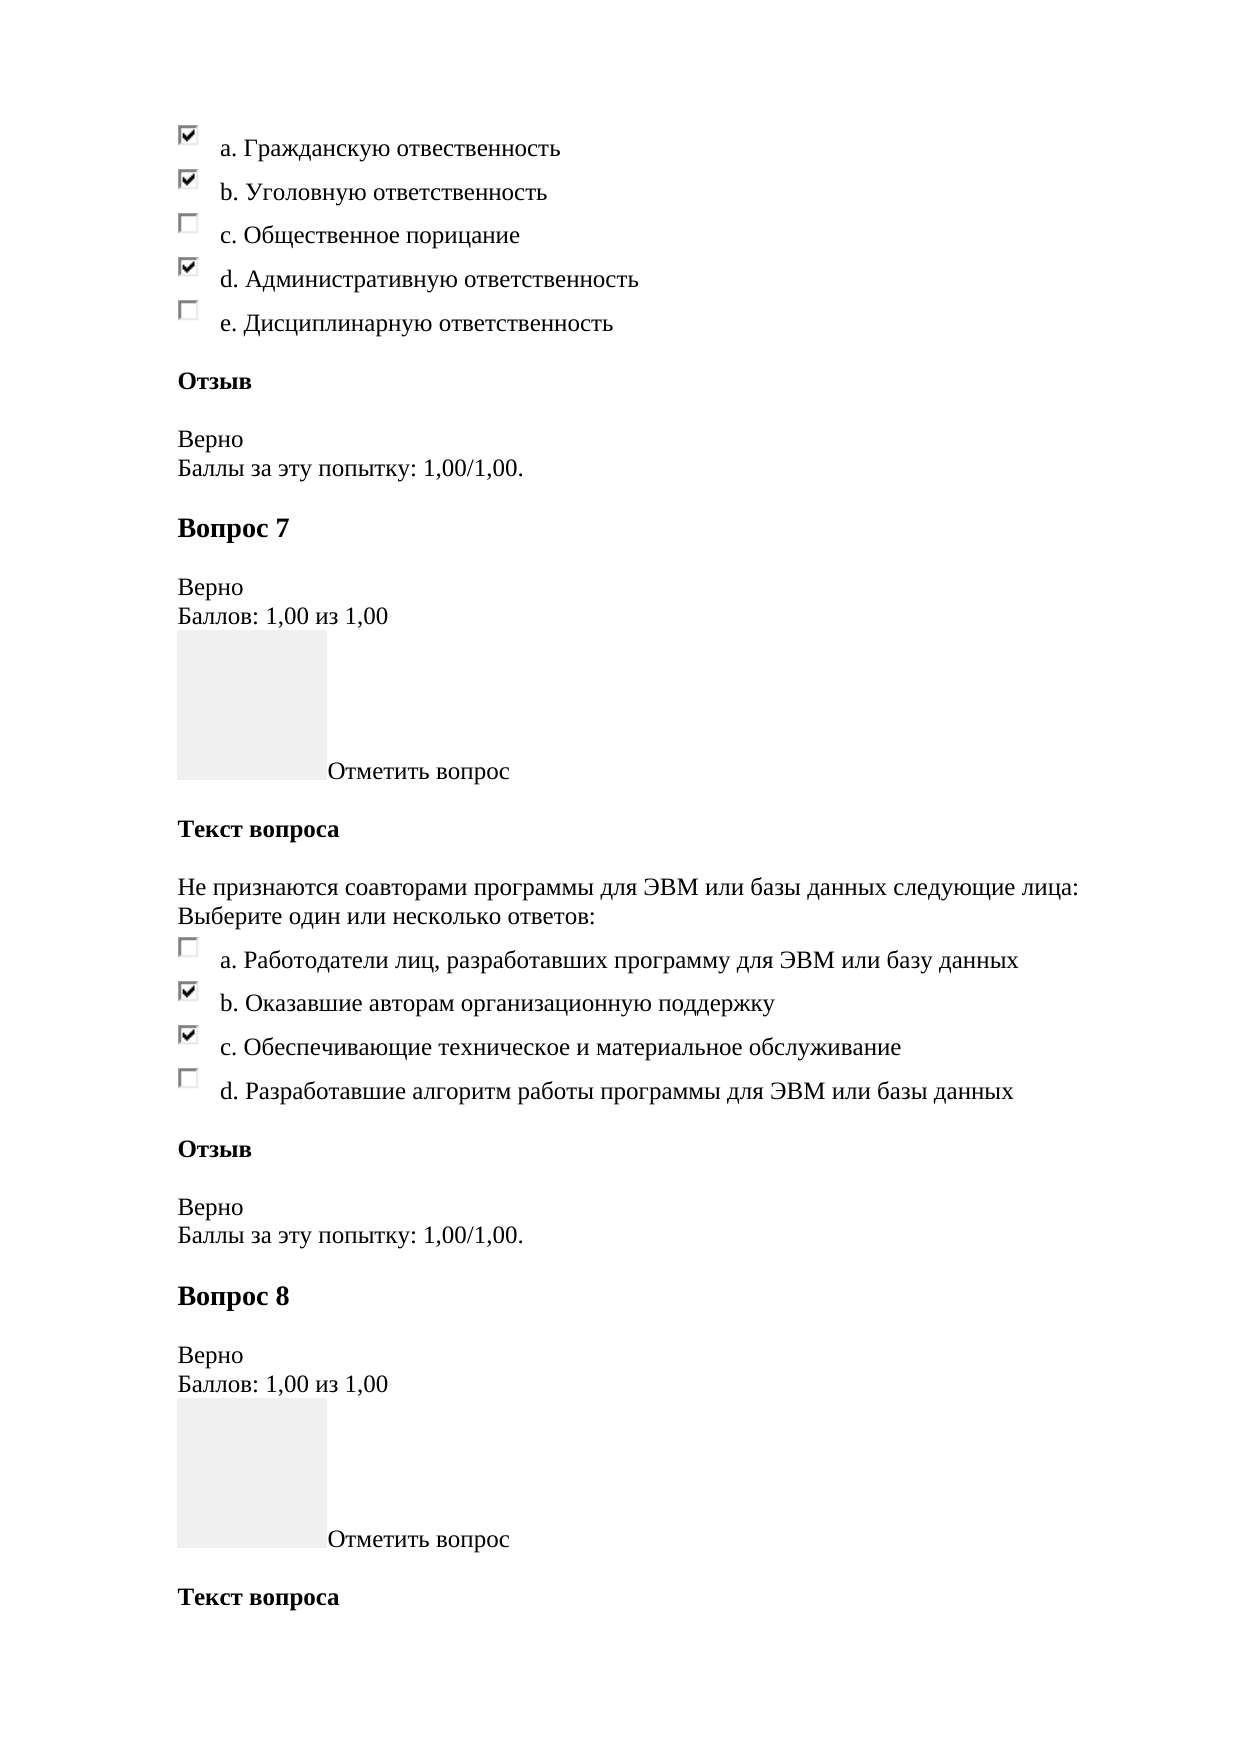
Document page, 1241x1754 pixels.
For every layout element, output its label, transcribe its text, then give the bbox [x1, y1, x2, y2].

text Верно [177, 572, 1152, 601]
text c. Общественное порицание [177, 206, 1152, 249]
text Не признаются соавторами программы для ЭВМ или базы данных следующие лица: [177, 872, 1152, 901]
text Отметить вопрос [177, 1398, 1152, 1553]
text Отметить вопрос [177, 630, 1152, 785]
text Баллов: 1,00 из 1,00 [177, 601, 1152, 630]
text b. Оказавшие авторам организационную поддержку [177, 973, 1152, 1017]
text Верно [177, 424, 1152, 453]
text d. Разработавшие алгоритм работы программы для ЭВМ или базы данных [177, 1061, 1152, 1105]
subtitle Отзыв [177, 366, 1152, 395]
subtitle Текст вопроса [177, 1582, 1152, 1611]
subtitle Вопрос 7 [177, 511, 1152, 543]
text e. Дисциплинарную ответственность [177, 293, 1152, 337]
text Выберите один или несколько ответов: [177, 901, 1152, 930]
text Баллы за эту попытку: 1,00/1,00. [177, 453, 1152, 481]
text b. Уголовную ответственность [177, 162, 1152, 206]
text Верно [177, 1340, 1152, 1369]
text d. Административную ответственность [177, 249, 1152, 293]
text Баллы за эту попытку: 1,00/1,00. [177, 1221, 1152, 1249]
text a. Гражданскую отвественность [177, 118, 1152, 162]
text a. Работодатели лиц, разработавших программу для ЭВМ или базу данных [177, 930, 1152, 973]
subtitle Текст вопроса [177, 814, 1152, 843]
text Баллов: 1,00 из 1,00 [177, 1369, 1152, 1398]
text c. Обеспечивающие техническое и материальное обслуживание [177, 1017, 1152, 1061]
subtitle Отзыв [177, 1134, 1152, 1163]
text Верно [177, 1192, 1152, 1221]
subtitle Вопрос 8 [177, 1278, 1152, 1311]
